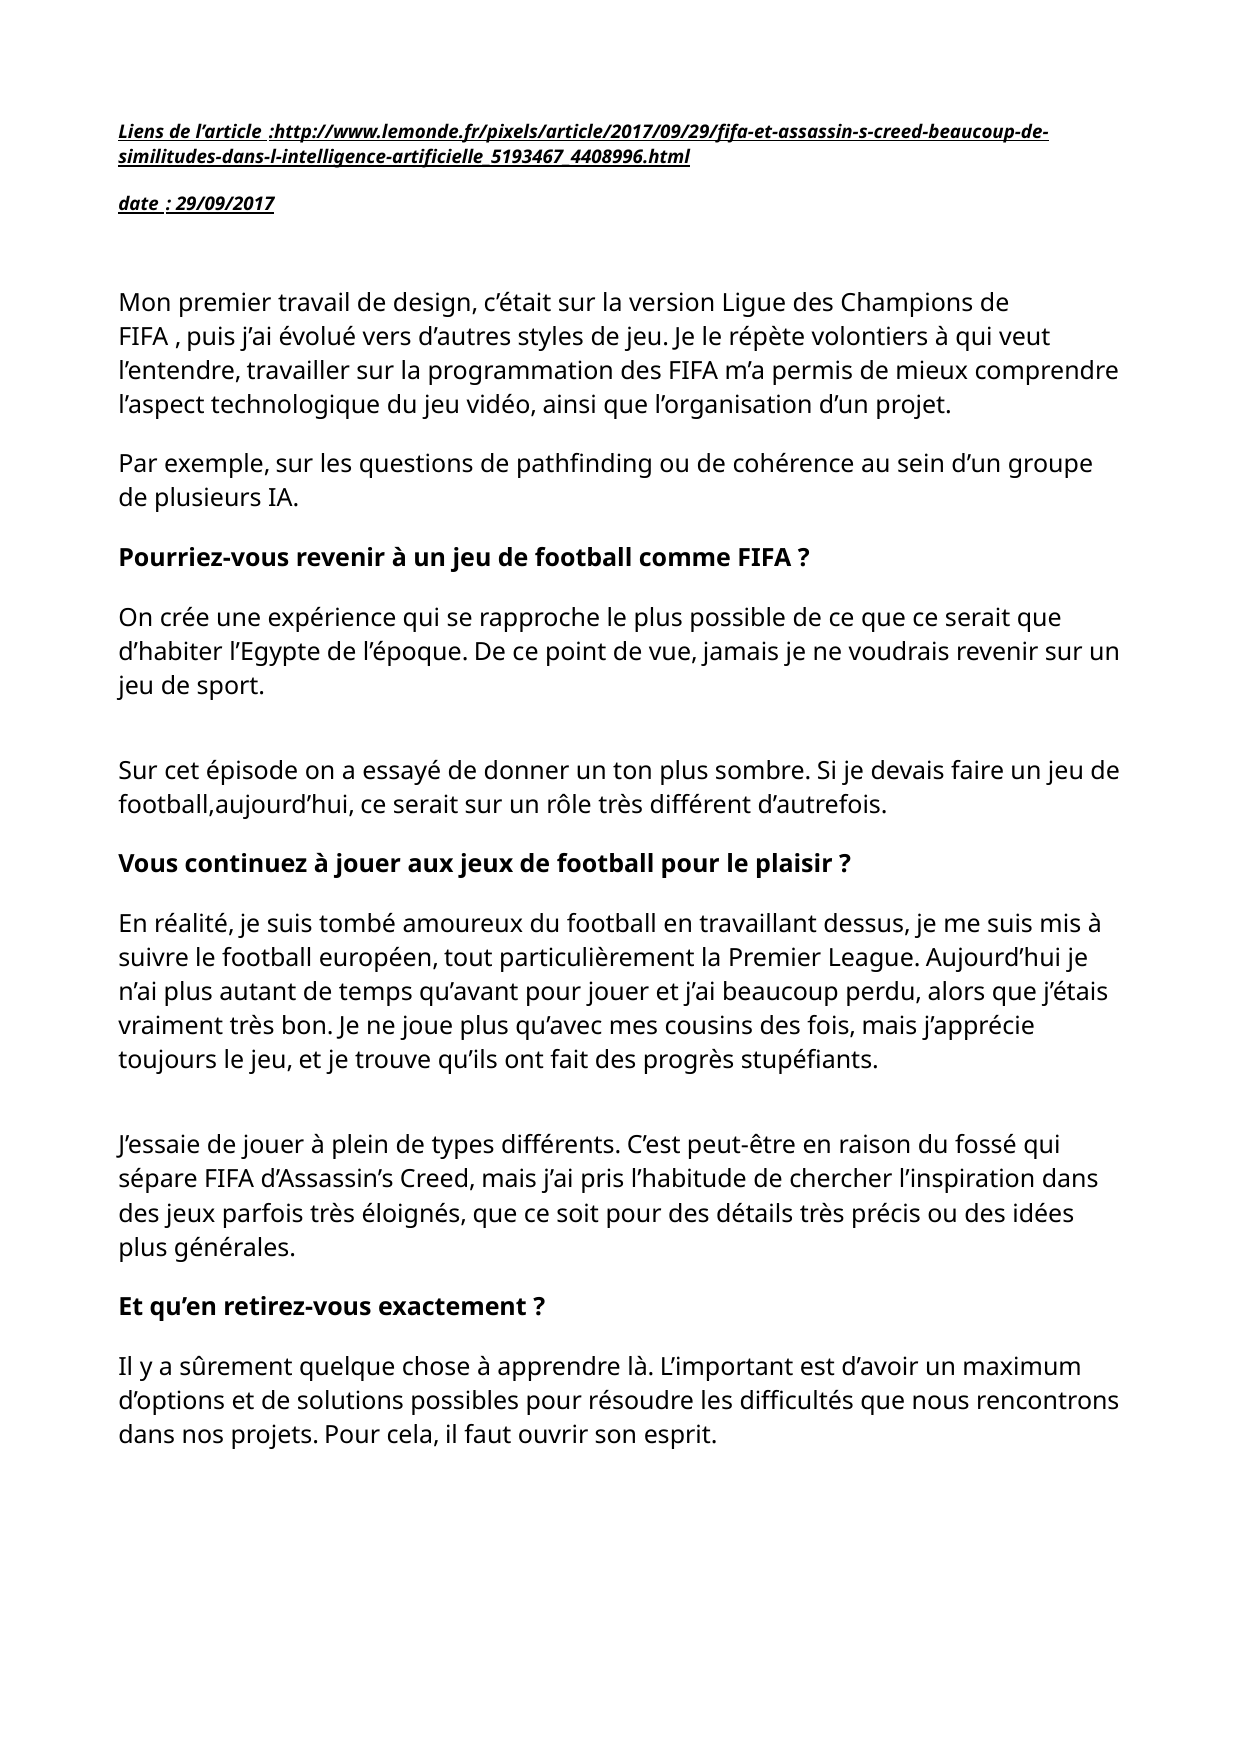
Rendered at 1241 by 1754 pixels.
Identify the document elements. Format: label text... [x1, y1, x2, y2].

text date : 29/09/2017 [118, 191, 1122, 216]
text Mon premier travail de design, c’était sur la version Ligue des Champions de FIFA , puis j’ai évolué vers d’autres styles de jeu. Je le répète volontiers à qui veut l’entendre, travailler sur la programmation des FIFA m’a permis de mieux comprendre l’aspect technologique du jeu vidéo, ainsi que l’organisation d’un projet. Par exemple, sur les questions de pathfinding ou de cohérence au sein d’un groupe de plusieurs IA. Pourriez-vous revenir à un jeu de football comme FIFA ? On crée une expérience qui se rapproche le plus possible de ce que ce serait que d’habiter l’Egypte de l’époque. De ce point de vue, jamais je ne voudrais revenir sur un jeu de sport. Sur cet épisode on a essayé de donner un ton plus sombre. Si je devais faire un jeu de football,aujourd’hui, ce serait sur un rôle très différent d’autrefois. Vous continuez à jouer aux jeux de football pour le plaisir ? En réalité, je suis tombé amoureux du football en travaillant dessus, je me suis mis à suivre le football européen, tout particulièrement la Premier League. Aujourd’hui je n’ai plus autant de temps qu’avant pour jouer et j’ai beaucoup perdu, alors que j’étais vraiment très bon. Je ne joue plus qu’avec mes cousins des fois, mais j’apprécie toujours le jeu, et je trouve qu’ils ont fait des progrès stupéfiants. J’essaie de jouer à plein de types différents. C’est peut-être en raison du fossé qui sépare FIFA d’Assassin’s Creed, mais j’ai pris l’habitude de chercher l’inspiration dans des jeux parfois très éloignés, que ce soit pour des détails très précis ou des idées plus générales. Et qu’en retirez-vous exactement ? Il y a sûrement quelque chose à apprendre là. L’important est d’avoir un maximum d’options et de solutions possibles pour résoudre les difficultés que nous rencontrons dans nos projets. Pour cela, il faut ouvrir son esprit. [118, 284, 1122, 1509]
text Liens de l’article :http://www.lemonde.fr/pixels/article/2017/09/29/fifa-et-assassin-s-creed-beaucoup-de-similitudes-dans-l-intelligence-artificielle_5193467_4408996.html [118, 118, 1122, 169]
